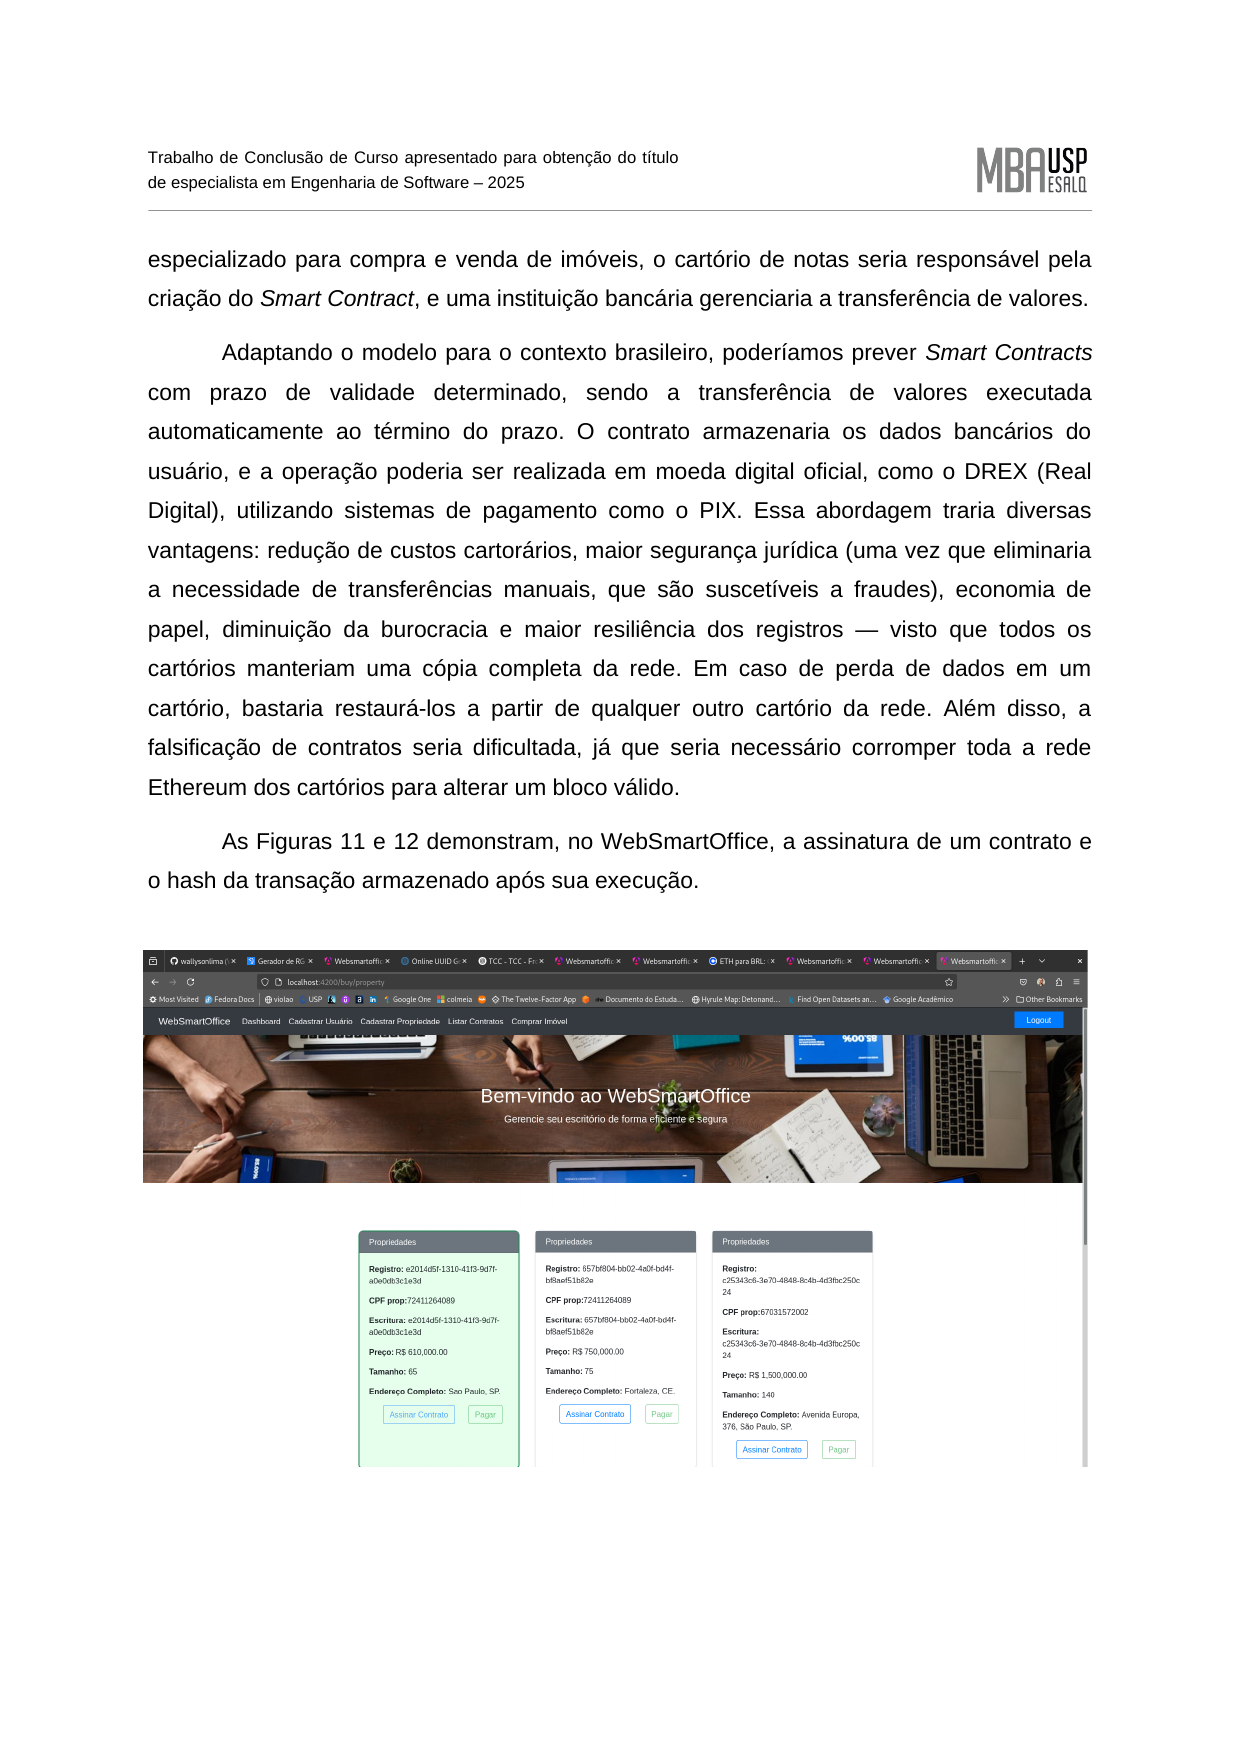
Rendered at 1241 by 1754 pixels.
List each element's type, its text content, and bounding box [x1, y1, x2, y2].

picture [143, 950, 1088, 1467]
picture [972, 146, 1092, 195]
text especializado para compra e venda de imóveis, o cartório de notas seria responsável pela criação do Smart Contract, e uma instituição bancária gerenciaria a transferência de valores. [148, 246, 1092, 312]
text Adaptando o modelo para o contexto brasileiro, poderíamos prever Smart Contracts com prazo de validade determinado, sendo a transferência de valores executada automaticamente ao término do prazo. O contrato armazenaria os dados bancários do usuário, e a operação poderia ser realizada em moeda digital oficial, como o DREX (Real Digital), utilizando sistemas de pagamento como o PIX. Essa abordagem traria diversas vantagens: redução de custos cartorários, maior segurança jurídica (uma vez que eliminaria a necessidade de transferências manuais, que são suscetíveis a fraudes), economia de papel, diminuição da burocracia e maior resiliência dos registros — visto que todos os cartórios manteriam uma cópia completa da rede. Em caso de perda de dados em um cartório, bastaria restaurá-los a partir de qualquer outro cartório da rede. Além disso, a falsificação de contratos seria dificultada, já que seria necessário corromper toda a rede Ethereum dos cartórios para alterar um bloco válido. [148, 339, 1092, 800]
text As Figuras 11 e 12 demonstram, no WebSmartOffice, a assinatura de um contrato e o hash da transação armazenado após sua execução. [148, 828, 1092, 893]
